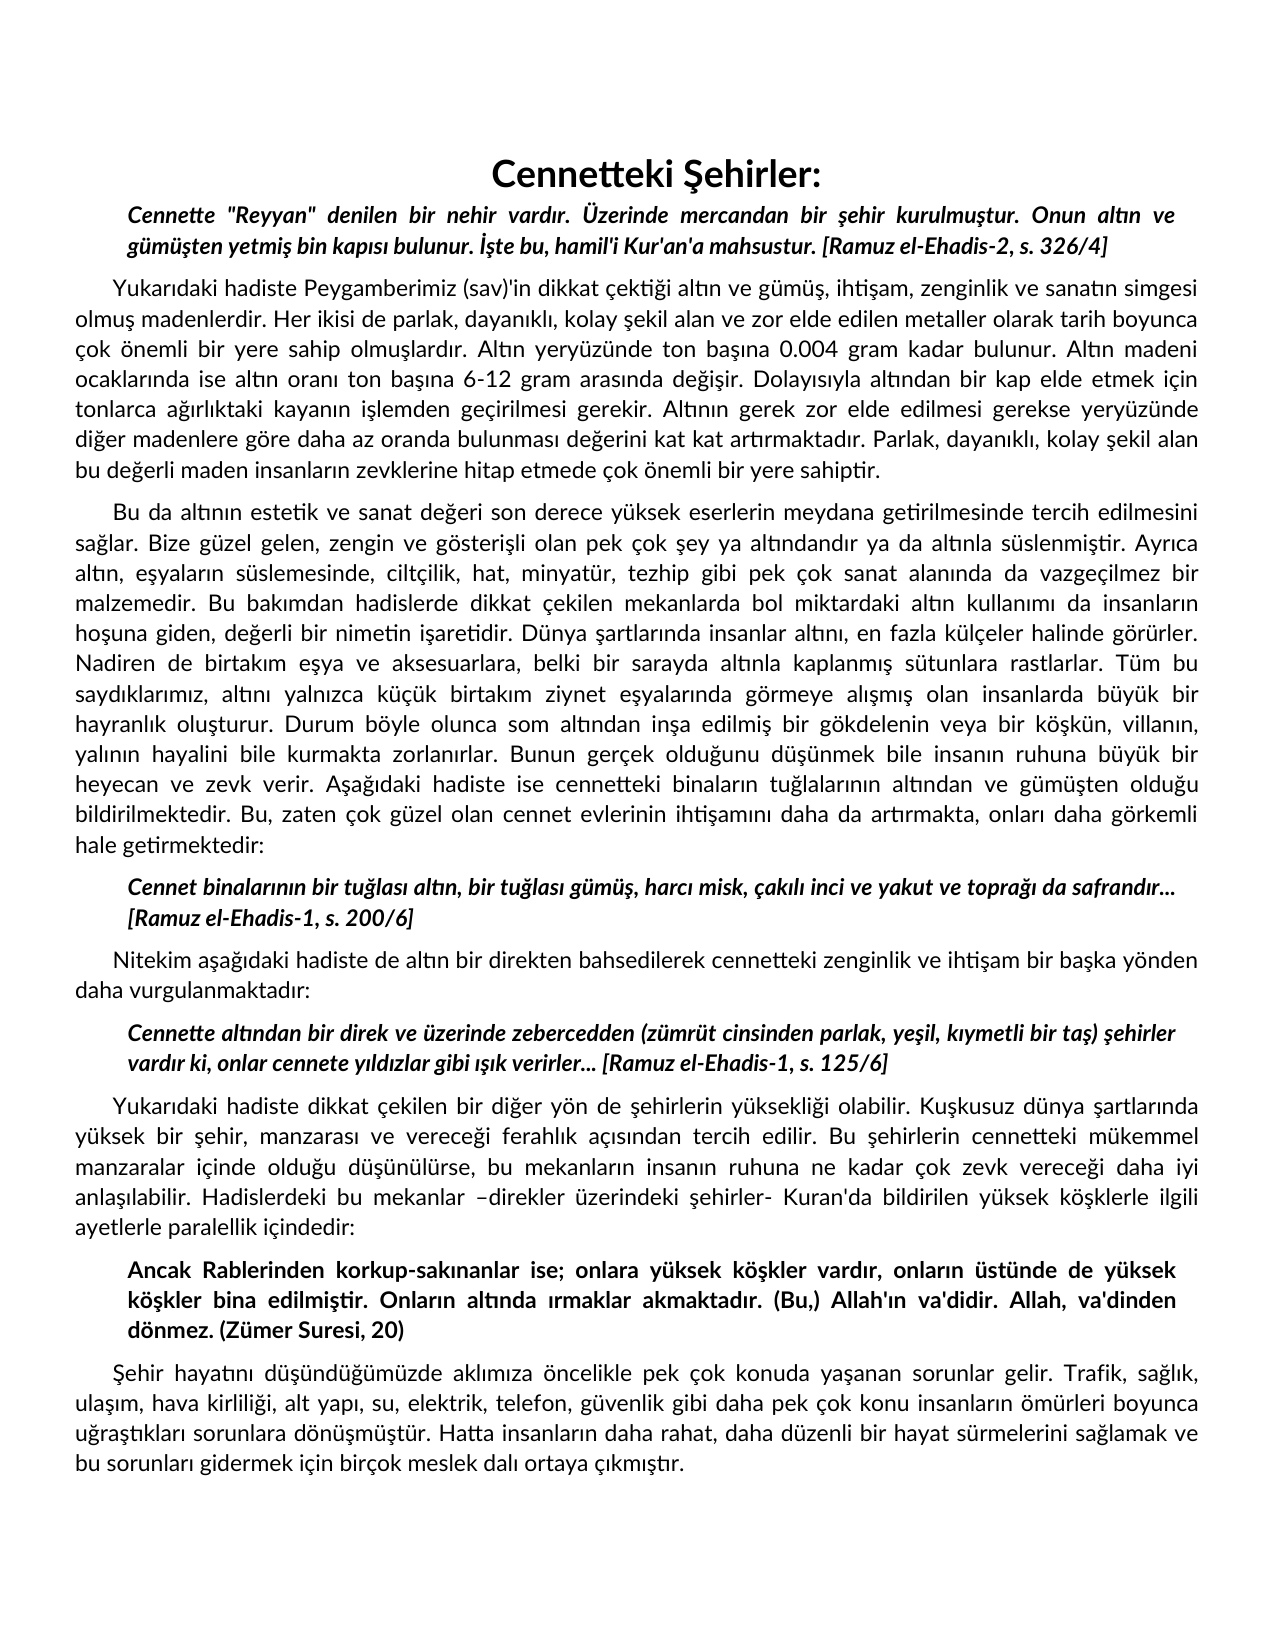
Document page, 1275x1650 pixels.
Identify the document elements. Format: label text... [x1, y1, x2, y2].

text Nitekim aşağıdaki hadiste de altın bir direkten bahsedilerek cennetteki zenginlik ve ihtişam bir başka yönden daha vurgulanmaktadır: [75, 946, 1200, 1004]
text Cennette "Reyyan" denilen bir nehir vardır. Üzerinde mercandan bir şehir kurulmuştur. Onun altın ve gümüşten yetmiş bin kapısı bulunur. İşte bu, hamil'i Kur'an'a mahsustur. [Ramuz el-Ehadis-2, s. 326/4] [127, 201, 1177, 259]
text Yukarıdaki hadiste Peygamberimiz (sav)'in dikkat çektiği altın ve gümüş, ihtişam, zenginlik ve sanatın simgesi olmuş madenlerdir. Her ikisi de parlak, dayanıklı, kolay şekil alan ve zor elde edilen metaller olarak tarih boyunca çok önemli bir yere sahip olmuşlardır. Altın yeryüzünde ton başına 0.004 gram kadar bulunur. Altın madeni ocaklarında ise altın oranı ton başına 6-12 gram arasında değişir. Dolayısıyla altından bir kap elde etmek için tonlarca ağırlıktaki kayanın işlemden geçirilmesi gerekir. Altının gerek zor elde edilmesi gerekse yeryüzünde diğer madenlere göre daha az oranda bulunması değerini kat kat artırmaktadır. Parlak, dayanıklı, kolay şekil alan bu değerli maden insanların zevklerine hitap etmede çok önemli bir yere sahiptir. [75, 274, 1200, 483]
text Şehir hayatını düşündüğümüzde aklımıza öncelikle pek çok konuda yaşanan sorunlar gelir. Trafik, sağlık, ulaşım, hava kirliliği, alt yapı, su, elektrik, telefon, güvenlik gibi daha pek çok konu insanların ömürleri boyunca uğraştıkları sorunlara dönüşmüştür. Hatta insanların daha rahat, daha düzenli bir hayat sürmelerini sağlamak ve bu sorunları gidermek için birçok meslek dalı ortaya çıkmıştır. [75, 1358, 1200, 1477]
text Cennette altından bir direk ve üzerinde zebercedden (zümrüt cinsinden parlak, yeşil, kıymetli bir taş) şehirler vardır ki, onlar cennete yıldızlar gibi ışık verirler... [Ramuz el-Ehadis-1, s. 125/6] [127, 1019, 1177, 1077]
text Yukarıdaki hadiste dikkat çekilen bir diğer yön de şehirlerin yüksekliği olabilir. Kuşkusuz dünya şartlarında yüksek bir şehir, manzarası ve vereceği ferahlık açısından tercih edilir. Bu şehirlerin cennetteki mükemmel manzaralar içinde olduğu düşünülürse, bu mekanların insanın ruhuna ne kadar çok zevk vereceği daha iyi anlaşılabilir. Hadislerdeki bu mekanlar –direkler üzerindeki şehirler- Kuran'da bildirilen yüksek köşklerle ilgili ayetlerle paralellik içindedir: [75, 1092, 1200, 1240]
text Bu da altının estetik ve sanat değeri son derece yüksek eserlerin meydana getirilmesinde tercih edilmesini sağlar. Bize güzel gelen, zengin ve gösterişli olan pek çok şey ya altındandır ya da altınla süslenmiştir. Ayrıca altın, eşyaların süslemesinde, ciltçilik, hat, minyatür, tezhip gibi pek çok sanat alanında da vazgeçilmez bir malzemedir. Bu bakımdan hadislerde dikkat çekilen mekanlarda bol miktardaki altın kullanımı da insanların hoşuna giden, değerli bir nimetin işaretidir. Dünya şartlarında insanlar altını, en fazla külçeler halinde görürler. Nadiren de birtakım eşya ve aksesuarlara, belki bir sarayda altınla kaplanmış sütunlara rastlarlar. Tüm bu saydıklarımız, altını yalnızca küçük birtakım ziynet eşyalarında görmeye alışmış olan insanlarda büyük bir hayranlık oluşturur. Durum böyle olunca som altından inşa edilmiş bir gökdelenin veya bir köşkün, villanın, yalının hayalini bile kurmakta zorlanırlar. Bunun gerçek olduğunu düşünmek bile insanın ruhuna büyük bir heyecan ve zevk verir. Aşağıdaki hadiste ise cennetteki binaların tuğlalarının altından ve gümüşten olduğu bildirilmektedir. Bu, zaten çok güzel olan cennet evlerinin ihtişamını daha da artırmakta, onları daha görkemli hale getirmektedir: [75, 498, 1200, 858]
subtitle Cennetteki Şehirler: [112, 150, 1200, 195]
text Cennet binalarının bir tuğlası altın, bir tuğlası gümüş, harcı misk, çakılı inci ve yakut ve toprağı da safrandır... [Ramuz el-Ehadis-1, s. 200/6] [127, 873, 1177, 931]
text Ancak Rablerinden korkup-sakınanlar ise; onlara yüksek köşkler vardır, onların üstünde de yüksek köşkler bina edilmiştir. Onların altında ırmaklar akmaktadır. (Bu,) Allah'ın va'didir. Allah, va'dinden dönmez. (Zümer Suresi, 20) [127, 1255, 1177, 1343]
